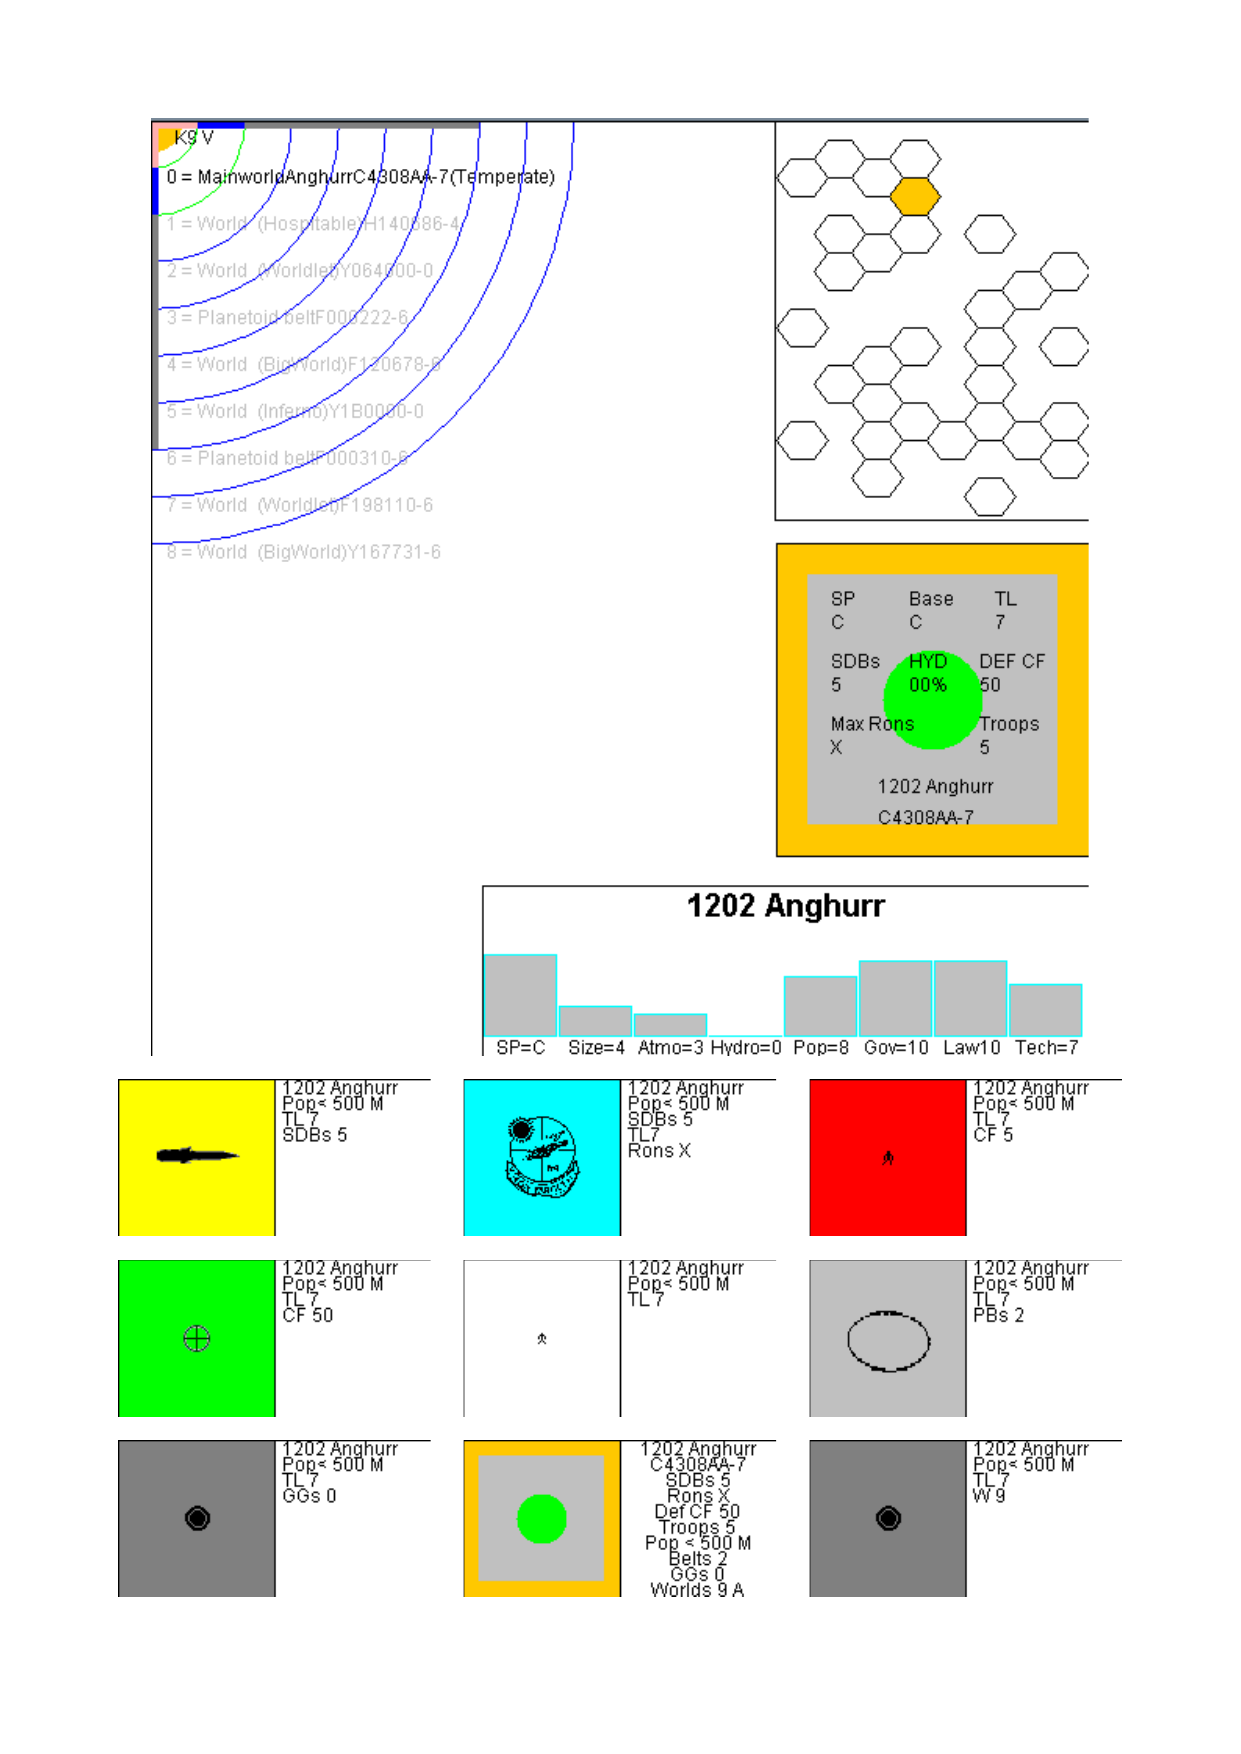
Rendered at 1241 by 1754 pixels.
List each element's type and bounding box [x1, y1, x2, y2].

picture [118, 1440, 431, 1597]
picture [118, 1079, 431, 1236]
picture [118, 1260, 431, 1417]
picture [463, 1079, 777, 1236]
picture [463, 1440, 777, 1597]
picture [809, 1079, 1122, 1236]
picture [463, 1260, 777, 1417]
picture [809, 1260, 1122, 1417]
picture [809, 1440, 1122, 1597]
picture [151, 118, 1089, 1056]
